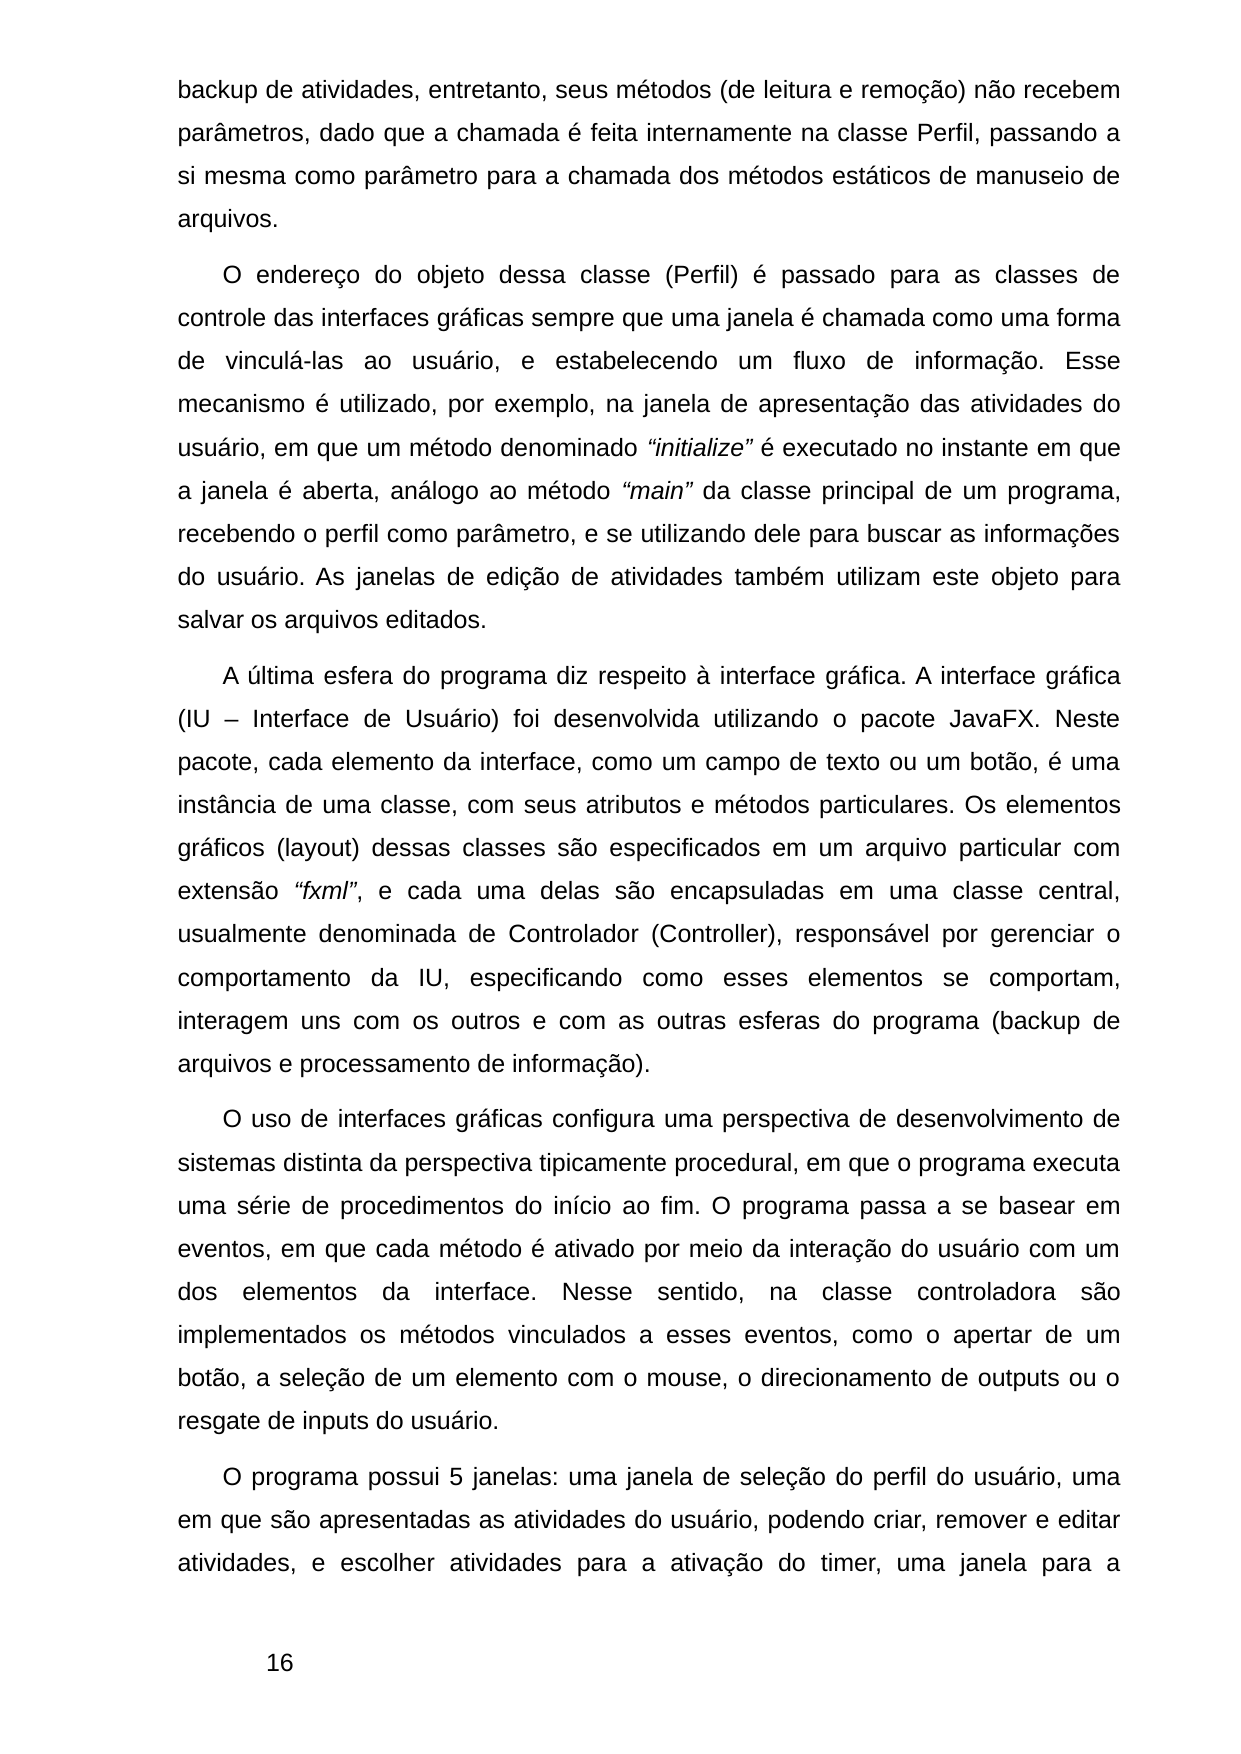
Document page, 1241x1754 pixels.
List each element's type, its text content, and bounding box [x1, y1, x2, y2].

text backup de atividades, entretanto, seus métodos (de leitura e remoção) não recebem parâmetros, dado que a chamada é feita internamente na classe Perfil, passando a si mesma como parâmetro para a chamada dos métodos estáticos de manuseio de arquivos. [177, 75, 1122, 233]
text A última esfera do programa diz respeito à interface gráfica. A interface gráfica (IU – Interface de Usuário) foi desenvolvida utilizando o pacote JavaFX. Neste pacote, cada elemento da interface, como um campo de texto ou um botão, é uma instância de uma classe, com seus atributos e métodos particulares. Os elementos gráficos (layout) dessas classes são especificados em um arquivo particular com extensão “fxml”, e cada uma delas são encapsuladas em uma classe central, usualmente denominada de Controlador (Controller), responsável por gerenciar o comportamento da IU, especificando como esses elementos se comportam, interagem uns com os outros e com as outras esferas do programa (backup de arquivos e processamento de informação). [177, 661, 1122, 1077]
text O uso de interfaces gráficas configura uma perspectiva de desenvolvimento de sistemas distinta da perspectiva tipicamente procedural, em que o programa executa uma série de procedimentos do início ao fim. O programa passa a se basear em eventos, em que cada método é ativado por meio da interação do usuário com um dos elementos da interface. Nesse sentido, na classe controladora são implementados os métodos vinculados a esses eventos, como o apertar de um botão, a seleção de um elemento com o mouse, o direcionamento de outputs ou o resgate de inputs do usuário. [177, 1104, 1122, 1435]
text O programa possui 5 janelas: uma janela de seleção do perfil do usuário, uma em que são apresentadas as atividades do usuário, podendo criar, remover e editar atividades, e escolher atividades para a ativação do timer, uma janela para a [177, 1462, 1122, 1577]
text O endereço do objeto dessa classe (Perfil) é passado para as classes de controle das interfaces gráficas sempre que uma janela é chamada como uma forma de vinculá-las ao usuário, e estabelecendo um fluxo de informação. Esse mecanismo é utilizado, por exemplo, na janela de apresentação das atividades do usuário, em que um método denominado “initialize” é executado no instante em que a janela é aberta, análogo ao método “main” da classe principal de um programa, recebendo o perfil como parâmetro, e se utilizando dele para buscar as informações do usuário. As janelas de edição de atividades também utilizam este objeto para salvar os arquivos editados. [177, 260, 1122, 634]
